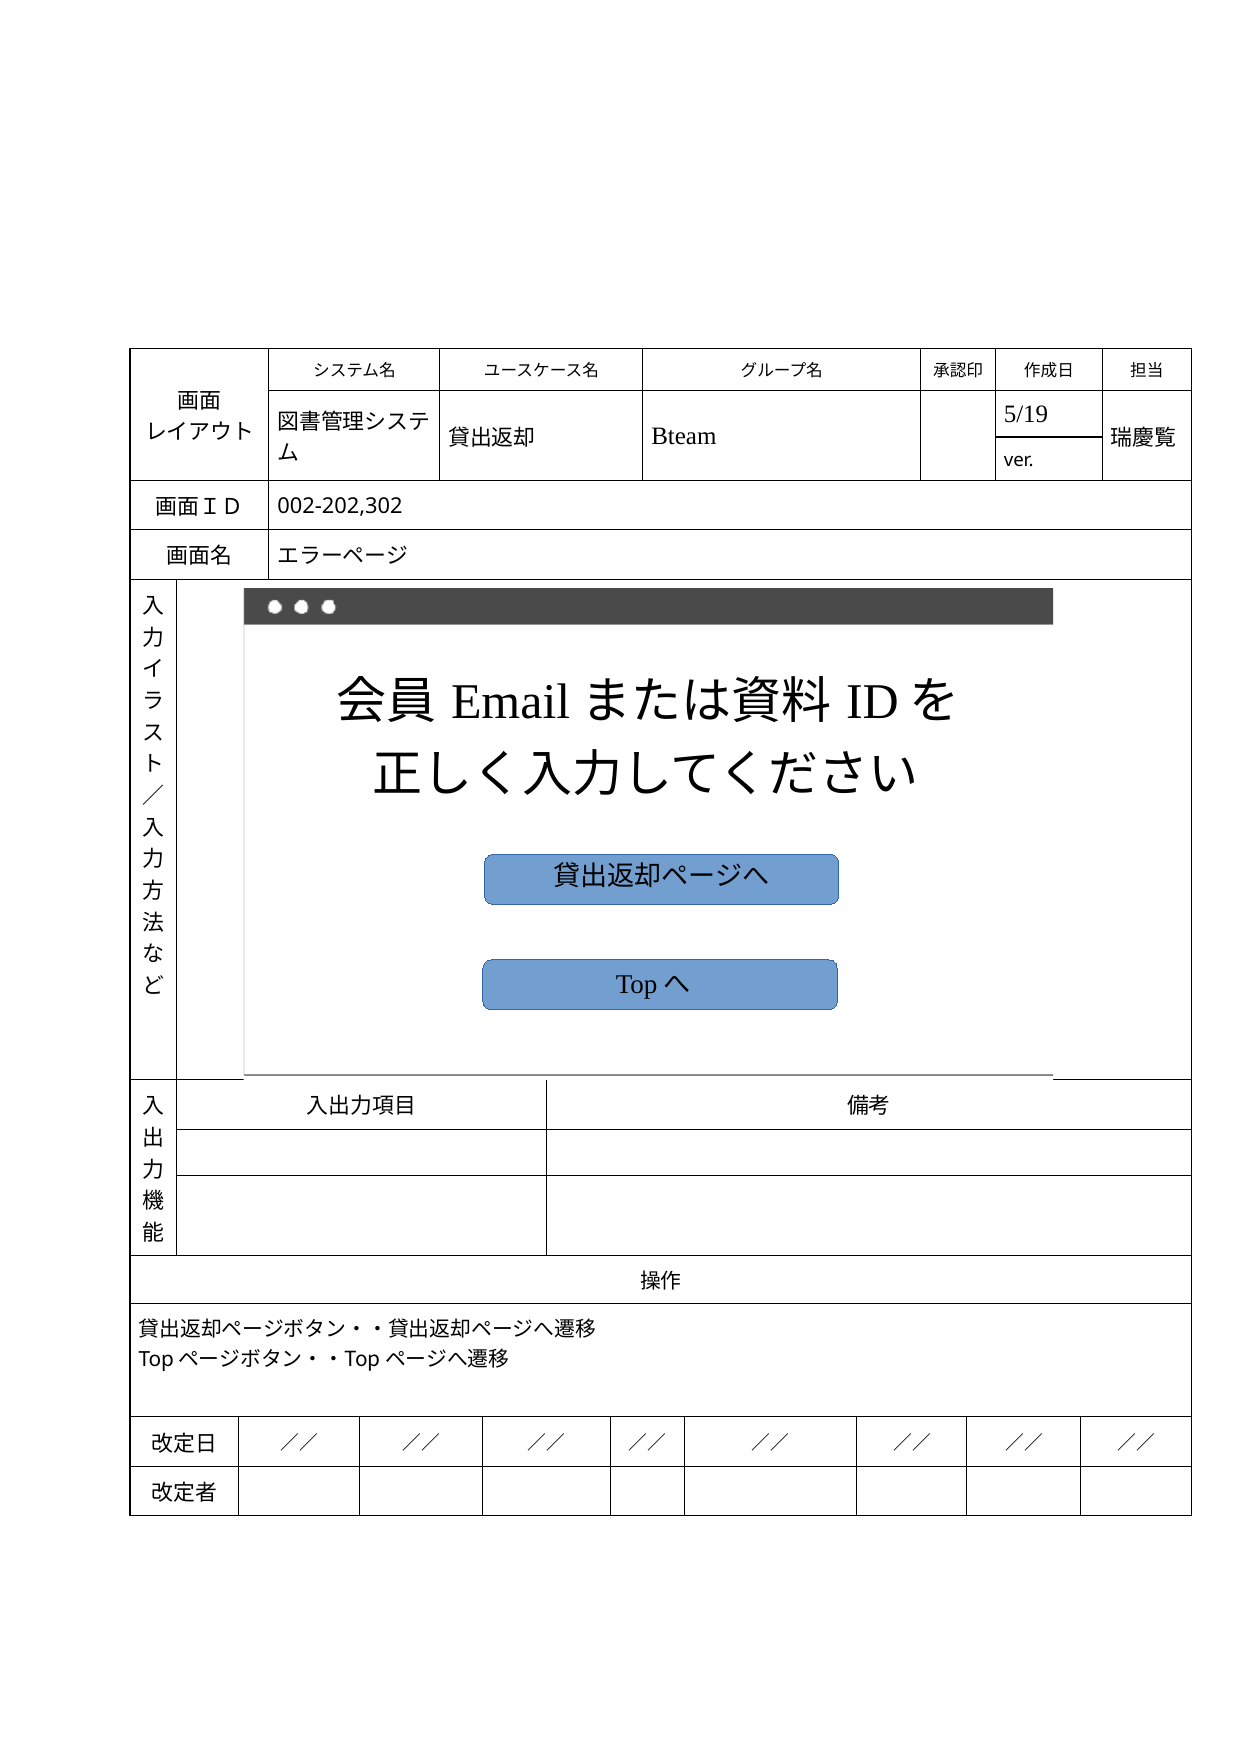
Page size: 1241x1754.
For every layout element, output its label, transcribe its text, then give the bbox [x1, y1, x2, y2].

table_header 承認印 [921, 349, 995, 390]
table_cell ／／ [857, 1417, 966, 1466]
table_header システム名 [269, 349, 439, 390]
table_cell [177, 1130, 546, 1175]
table_cell 貸出返却 [440, 391, 642, 480]
table_cell [547, 1130, 1191, 1175]
table_cell [177, 580, 1191, 1079]
table_cell 備考 [547, 1080, 1191, 1128]
table_cell ／／ [360, 1417, 482, 1466]
table_cell [967, 1467, 1080, 1515]
table_cell ／／ [483, 1417, 610, 1466]
table_cell [611, 1467, 684, 1515]
table_cell 改定者 [131, 1467, 238, 1515]
table_cell ／／ [967, 1417, 1080, 1466]
table_header 担当 [1103, 349, 1191, 390]
table_cell [921, 391, 995, 480]
table_cell 図書管理システム [269, 391, 439, 480]
table_cell 貸出返却ページボタン・・貸出返却ページへ遷移 Topページボタン・・Topページへ遷移 [131, 1304, 1191, 1416]
table_cell 入力イラスト／入力方法など [131, 580, 176, 1079]
table_cell ver. [996, 438, 1102, 480]
table_cell [483, 1467, 610, 1515]
table_header 作成日 [996, 349, 1102, 390]
table_cell エラーページ [269, 530, 1191, 578]
table_cell [239, 1467, 359, 1515]
table_header グループ名 [643, 349, 920, 390]
table_cell ／／ [611, 1417, 684, 1466]
table_header ユースケース名 [440, 349, 642, 390]
table_cell 改定日 [131, 1417, 238, 1466]
table_cell [685, 1467, 856, 1515]
picture [243, 588, 1054, 1080]
table_cell ／／ [239, 1417, 359, 1466]
table_cell Bteam [643, 391, 920, 480]
table_cell [547, 1176, 1191, 1255]
table_cell ／／ [1081, 1417, 1191, 1466]
table_cell ／／ [685, 1417, 856, 1466]
table_cell [360, 1467, 482, 1515]
table_header 画面 レイアウト [131, 349, 268, 480]
table_cell 画面名 [131, 530, 268, 578]
table_cell 002-202,302 [269, 481, 1191, 529]
table_cell 5/19 [996, 391, 1102, 436]
table_cell 瑞慶覧 [1103, 391, 1191, 480]
table_cell [1081, 1467, 1191, 1515]
table_cell 操作 [131, 1256, 1191, 1303]
table_cell [177, 1176, 546, 1255]
table_cell 入出力項目 [177, 1080, 546, 1128]
table_cell 入出力機能 [131, 1080, 176, 1255]
table_cell [857, 1467, 966, 1515]
table_cell 画面ＩＤ [131, 481, 268, 529]
